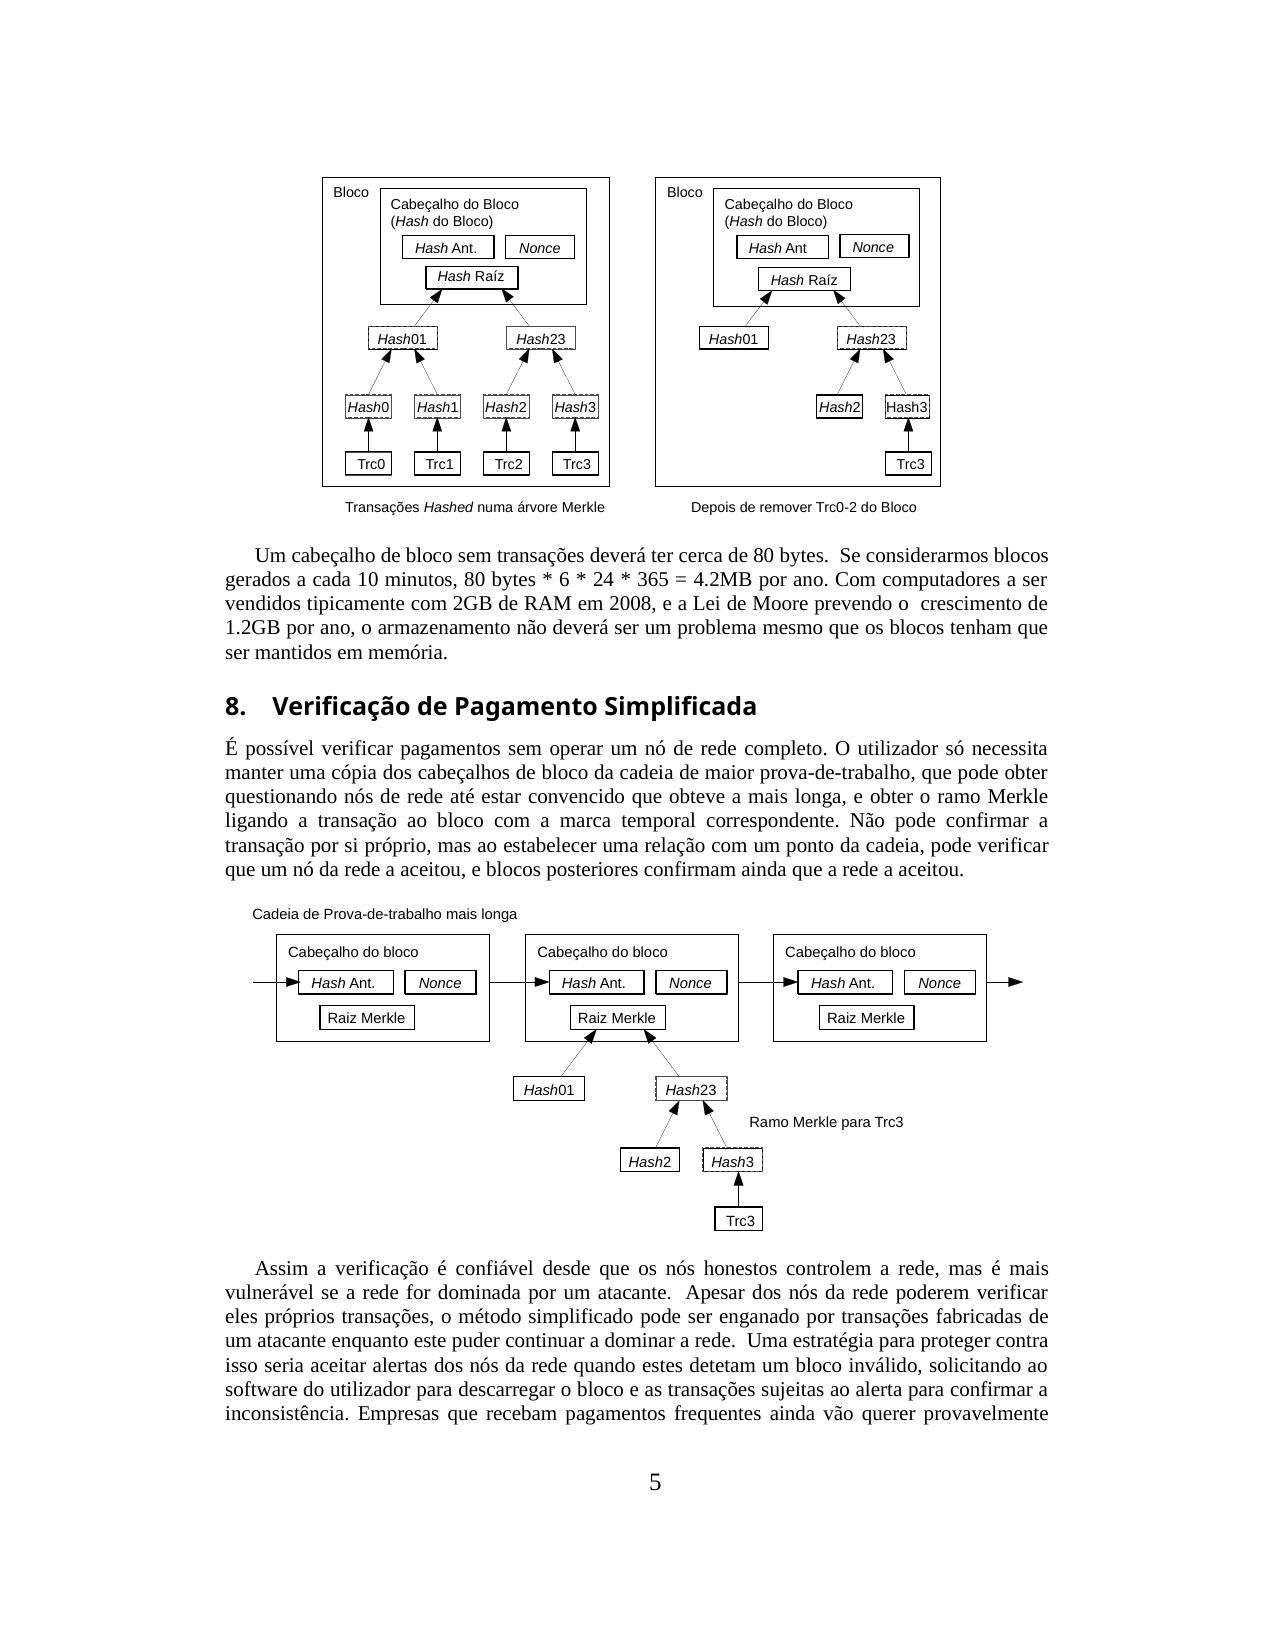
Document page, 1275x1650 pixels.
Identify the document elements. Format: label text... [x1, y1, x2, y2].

text Um cabeçalho de bloco sem transações deverá ter cerca de 80 bytes. Se considerarmos blocos gerados a cada 10 minutos, 80 bytes * 6 * 24 * 365 = 4.2MB por ano. Com computadores a ser vendidos tipicamente com 2GB de RAM em 2008, e a Lei de Moore prevendo o crescimento de 1.2GB por ano, o armazenamento não deverá ser um problema mesmo que os blocos tenham que ser mantidos em memória. [225, 542, 1050, 664]
subtitle 8. Verificação de Pagamento Simplificada [225, 689, 1050, 723]
text É possível verificar pagamentos sem operar um nó de rede completo. O utilizador só necessita manter uma cópia dos cabeçalhos de bloco da cadeia de maior prova-de-trabalho, que pode obter questionando nós de rede até estar convencido que obteve a mais longa, e obter o ramo Merkle ligando a transação ao bloco com a marca temporal correspondente. Não pode confirmar a transação por si próprio, mas ao estabelecer uma relação com um ponto da cadeia, pode verificar que um nó da rede a aceitou, e blocos posteriores confirmam ainda que a rede a aceitou. [225, 735, 1050, 881]
text Assim a verificação é confiável desde que os nós honestos controlem a rede, mas é mais vulnerável se a rede for dominada por um atacante. Apesar dos nós da rede poderem verificar eles próprios transações, o método simplificado pode ser enganado por transações fabricadas de um atacante enquanto este puder continuar a dominar a rede. Uma estratégia para proteger contra isso seria aceitar alertas dos nós da rede quando estes detetam um bloco inválido, solicitando ao software do utilizador para descarregar o bloco e as transações sujeitas ao alerta para confirmar a inconsistência. Empresas que recebam pagamentos frequentes ainda vão querer provavelmente [225, 1255, 1050, 1425]
